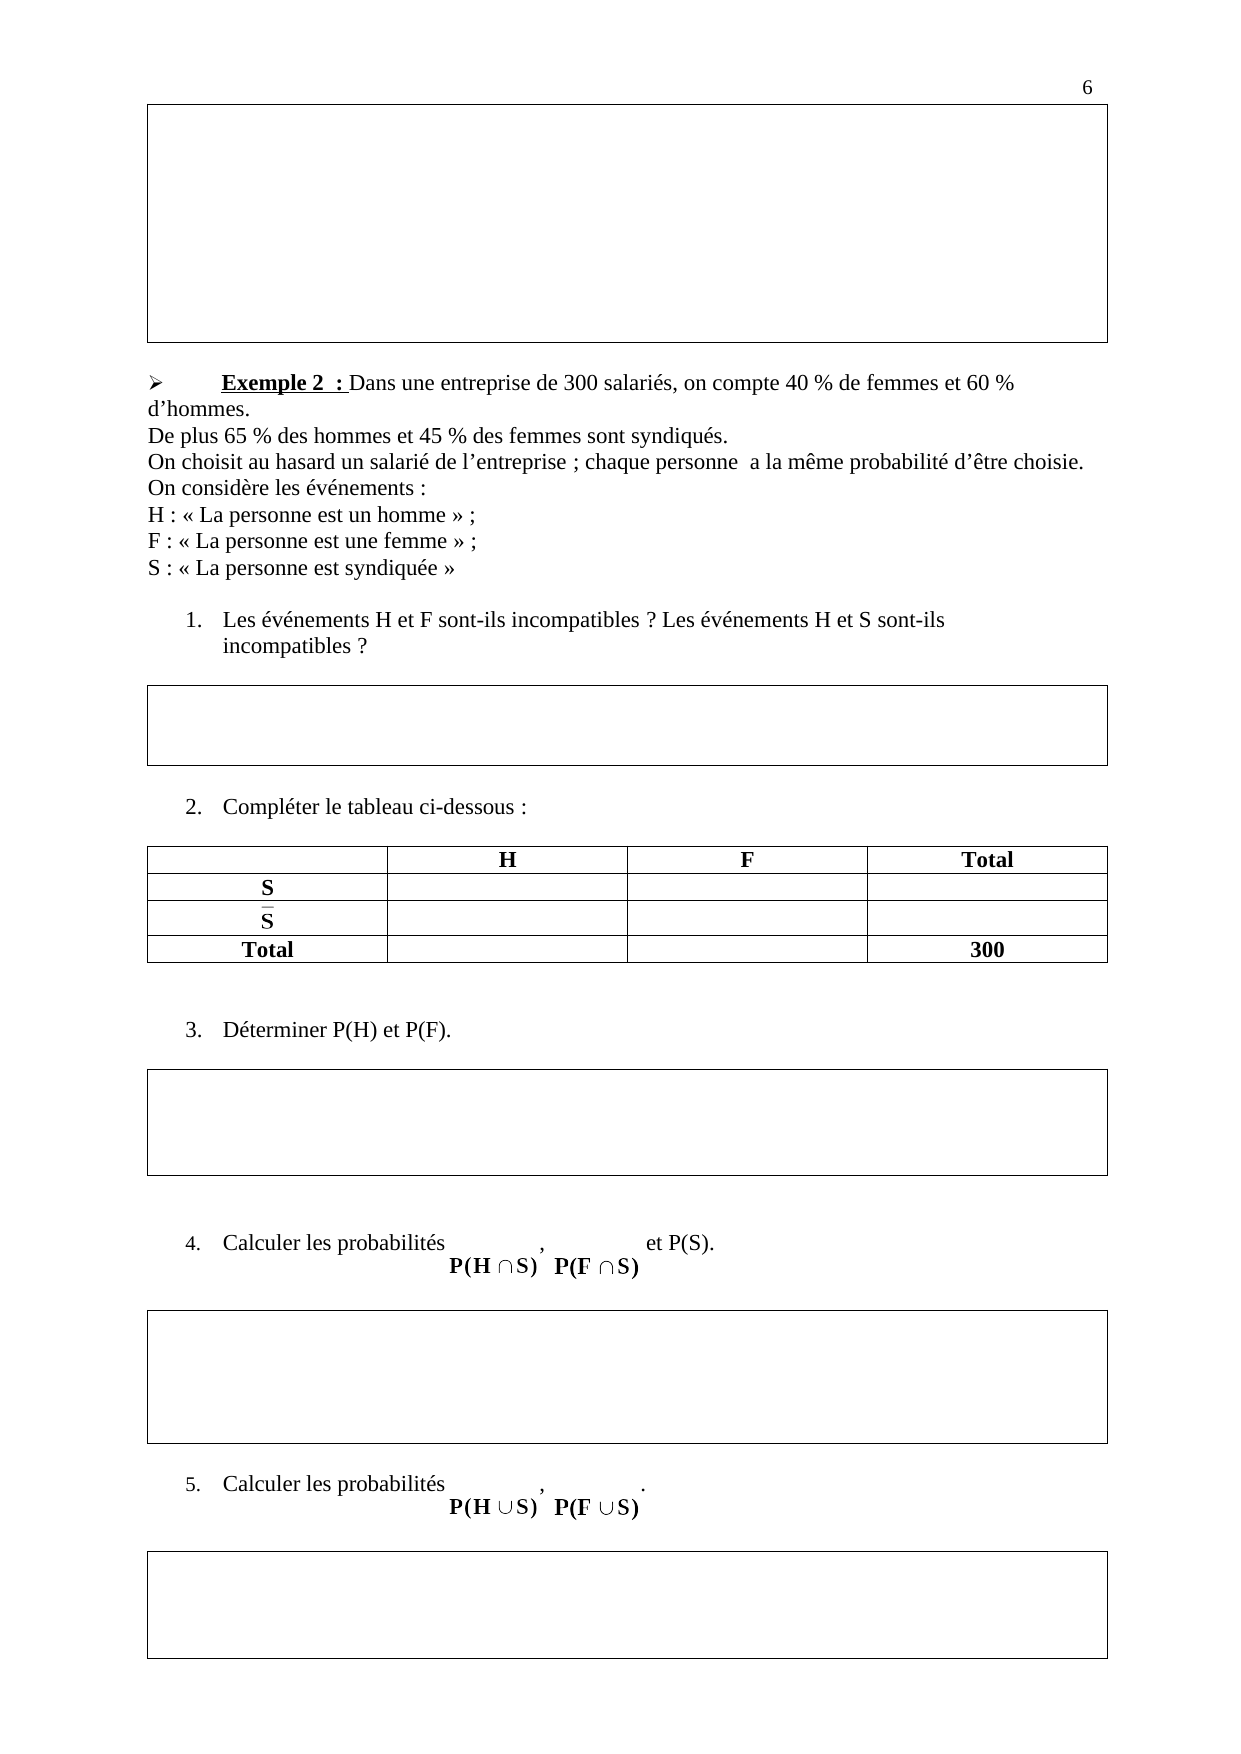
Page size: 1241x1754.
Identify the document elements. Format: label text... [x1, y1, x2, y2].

text H : « La personne est un homme » ; [148, 501, 1093, 527]
table_cell Total [148, 936, 387, 962]
table_cell [388, 936, 627, 962]
table_header Total [868, 847, 1107, 873]
text On considère les événements : [148, 474, 1093, 501]
table_header [148, 847, 387, 873]
list Calculer les probabilités, . [185, 1470, 1093, 1525]
text On choisit au hasard un salarié de l’entreprise ; chaque personne a la même probabilité d’être choisie. [148, 448, 1093, 474]
table_cell S [148, 874, 387, 900]
table_cell [388, 874, 627, 900]
table_cell [868, 874, 1107, 900]
table_header [148, 1070, 1107, 1175]
list Compléter le tableau ci-dessous : [185, 793, 1093, 819]
list Les événements H et F sont-ils incompatibles ? Les événements H et S sont-ils incompatibles ? [185, 606, 1093, 659]
table_cell [388, 901, 627, 935]
table_cell [868, 901, 1107, 935]
table_cell [628, 874, 867, 900]
table_header [148, 686, 1107, 765]
table_header [148, 1311, 1107, 1443]
table_header F [628, 847, 867, 873]
table_cell 300 [868, 936, 1107, 962]
text F : « La personne est une femme » ; [148, 527, 1093, 553]
text De plus 65 % des hommes et 45 % des femmes sont syndiqués. [148, 422, 1093, 448]
table_header [148, 105, 1107, 342]
list Exemple 2 : Dans une entreprise de 300 salariés, on compte 40 % de femmes et 60 % d’hommes. [148, 369, 1093, 422]
text S : « La personne est syndiquée » [148, 553, 1093, 580]
table_cell [628, 901, 867, 935]
table_cell [148, 901, 387, 935]
table_cell [628, 936, 867, 962]
list Calculer les probabilités, et P(S). [185, 1229, 1093, 1283]
table_header H [388, 847, 627, 873]
list Déterminer P(H) et P(F). [185, 1016, 1093, 1042]
table_header [148, 1552, 1107, 1657]
